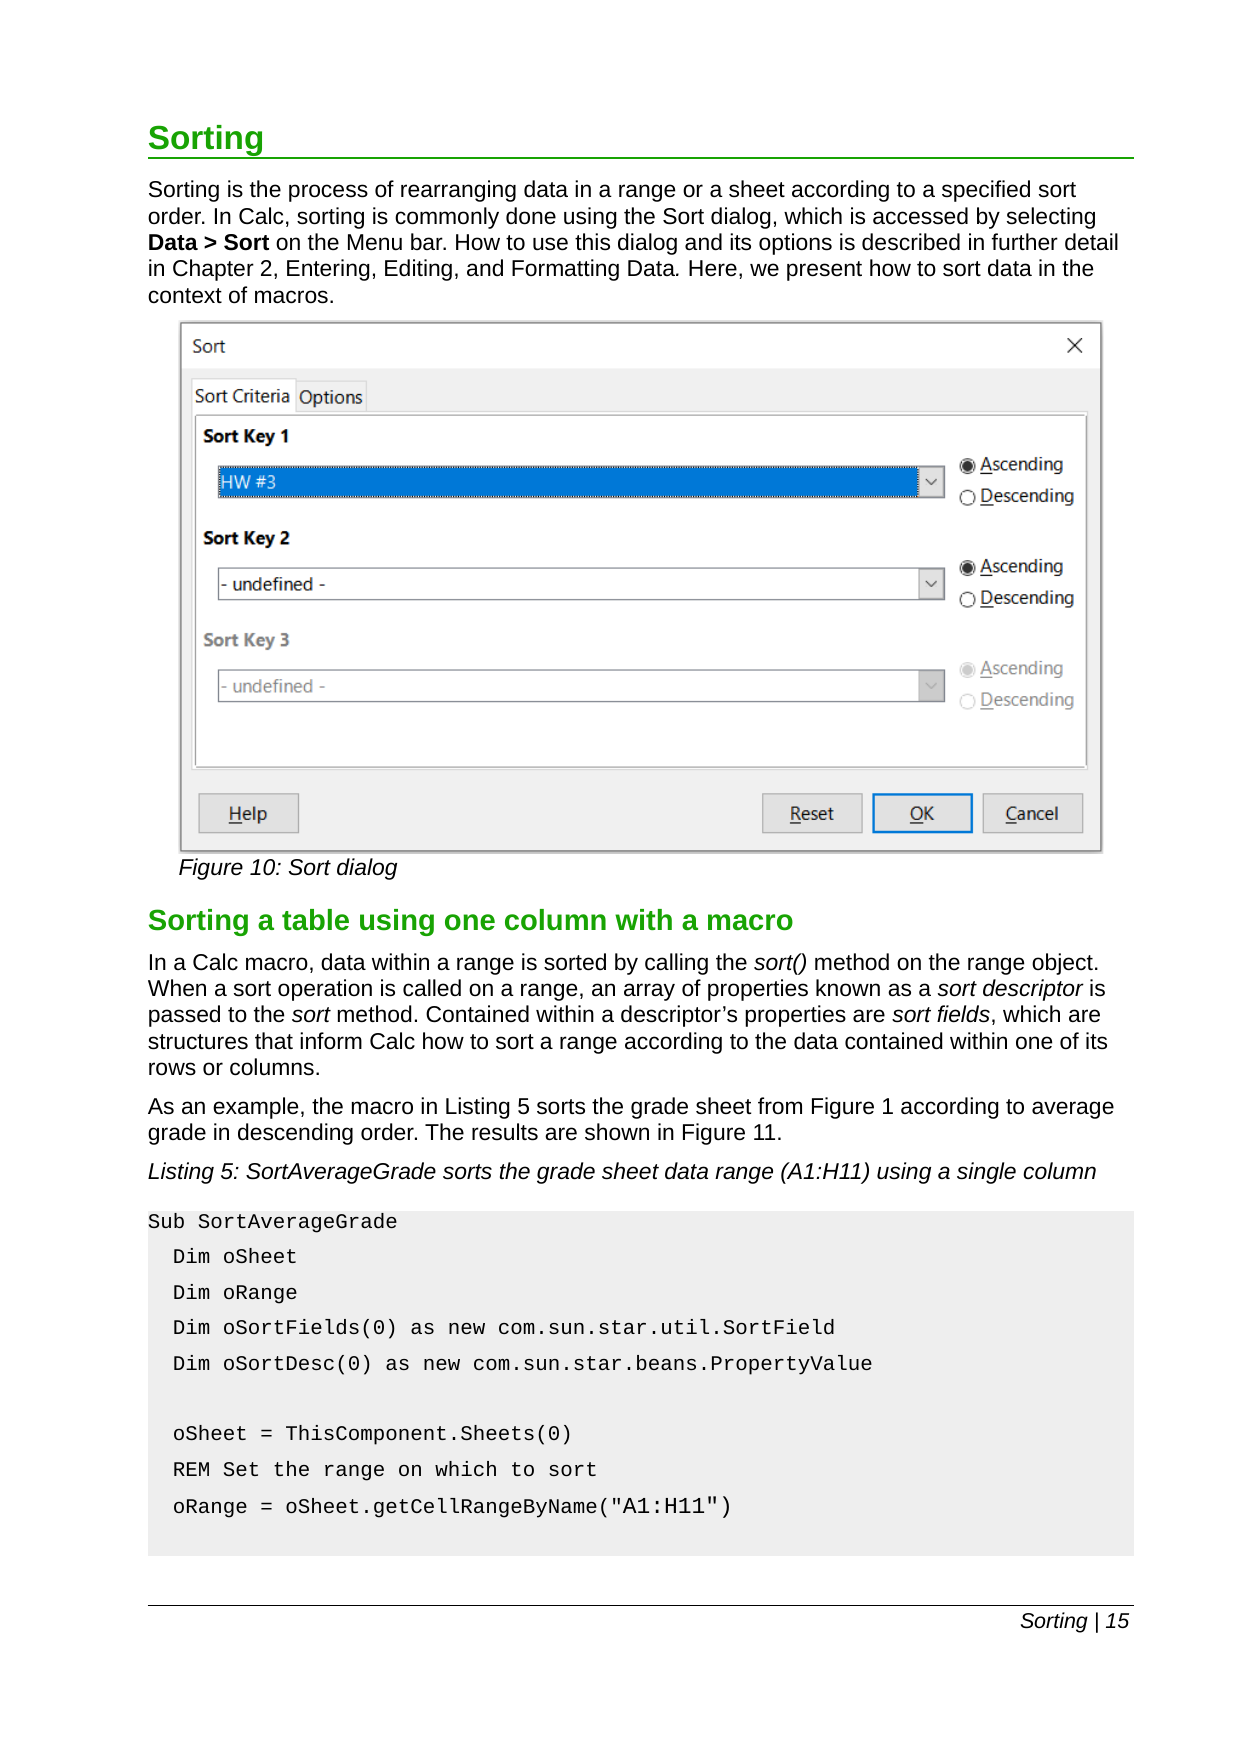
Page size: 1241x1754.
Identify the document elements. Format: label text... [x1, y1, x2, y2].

text Figure 10: Sort dialog [178, 854, 1103, 880]
text oRange = oSheet.getCellRangeByName("A1:H11") [148, 1494, 1134, 1520]
text In a Calc macro, data within a range is sorted by calling the sort() method on the range object. When a sort operation is called on a range, an array of properties known as a sort descriptor is passed to the sort method. Contained within a descriptor’s properties are sort fields, which are structures that inform Calc how to sort a range according to the data contained within one of its rows or columns. [148, 949, 1134, 1081]
text Listing 5: SortAverageGrade sorts the grade sheet data range (A1:H11) using a single column [148, 1158, 1134, 1184]
text Dim oSheet [148, 1246, 1134, 1270]
text REM Set the range on which to sort [148, 1459, 1134, 1482]
text Sub SortAverageGrade [148, 1211, 1134, 1234]
subtitle Sorting a table using one column with a macro [148, 903, 1134, 937]
subtitle Sorting [148, 118, 1134, 157]
picture [178, 320, 1104, 854]
text As an example, the macro in Listing 5 sorts the grade sheet from Figure 1 according to average grade in descending order. The results are shown in Figure 11. [148, 1093, 1134, 1146]
text oSheet = ThisComponent.Sheets(0) [148, 1423, 1134, 1447]
text Sorting is the process of rearranging data in a range or a sheet according to a specified sort order. In Calc, sorting is commonly done using the Sort dialog, which is accessed by selecting Data > Sort on the Menu bar. How to use this dialog and its options is described in further detail in Chapter 2, Entering, Editing, and Formatting Data. Here, we present how to sort data in the context of macros. [148, 176, 1134, 308]
text Dim oSortDesc(0) as new com.sun.star.beans.PropertyValue [148, 1353, 1134, 1376]
text Dim oRange [148, 1282, 1134, 1305]
text Dim oSortFields(0) as new com.sun.star.util.SortField [148, 1317, 1134, 1341]
